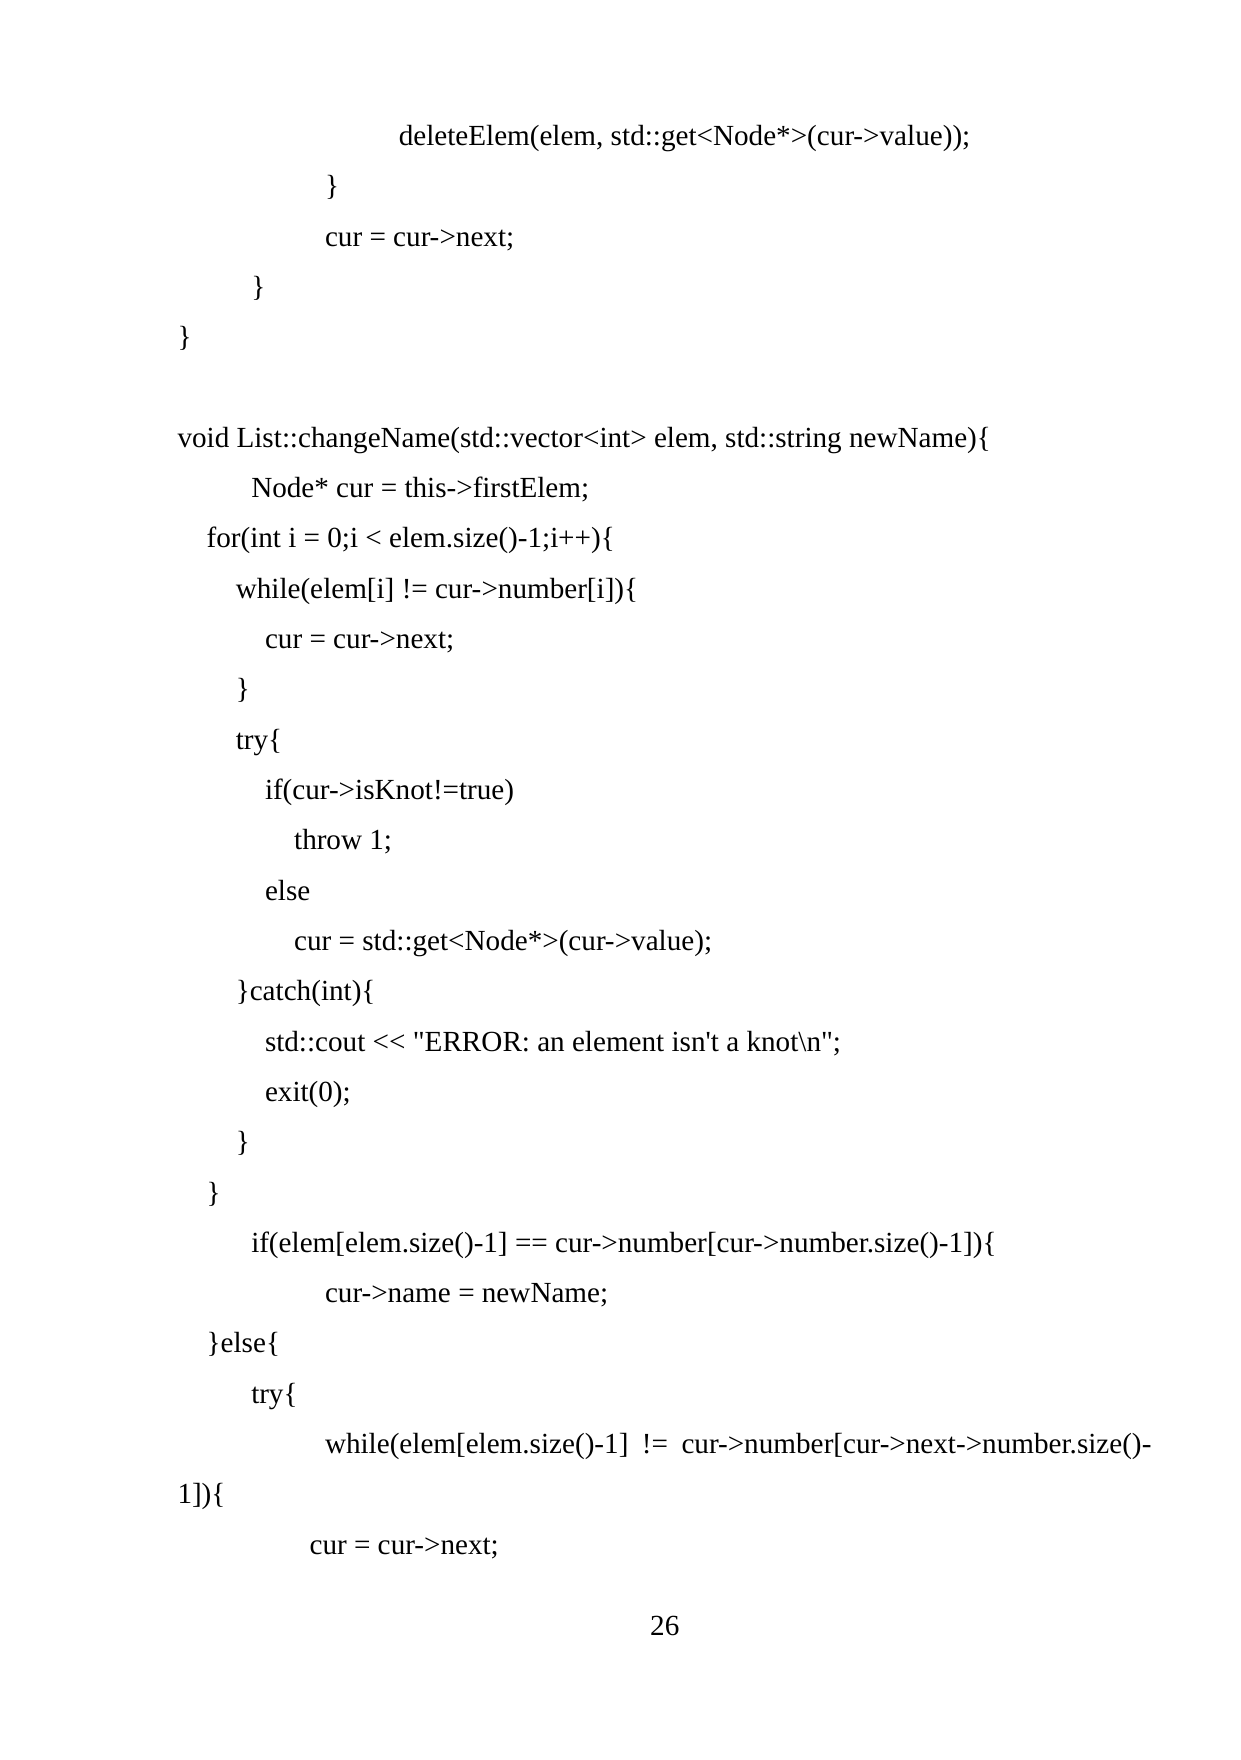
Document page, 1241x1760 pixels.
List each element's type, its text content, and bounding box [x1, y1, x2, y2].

text } [177, 168, 1152, 202]
text while(elem[elem.size()-1] != cur->number[cur->next->number.size()-1]){ [177, 1426, 1152, 1510]
text cur = cur->next; [177, 621, 1152, 655]
text std::cout << "ERROR: an element isn't a knot\n"; [177, 1024, 1152, 1057]
text } [177, 1124, 1152, 1158]
text throw 1; [177, 822, 1152, 856]
text if(elem[elem.size()-1] == cur->number[cur->number.size()-1]){ [177, 1225, 1152, 1258]
text } [177, 319, 1152, 353]
text } [177, 672, 1152, 705]
text cur->name = newName; [177, 1275, 1152, 1309]
text try{ [177, 1376, 1152, 1409]
text Node* cur = this->firstElem; [177, 470, 1152, 504]
text } [177, 1175, 1152, 1208]
text }else{ [177, 1326, 1152, 1359]
text while(elem[i] != cur->number[i]){ [177, 571, 1152, 604]
text deleteElem(elem, std::get<Node*>(cur->value)); [177, 118, 1152, 152]
text cur = cur->next; [177, 219, 1152, 252]
text try{ [177, 722, 1152, 755]
text cur = cur->next; [177, 1527, 1152, 1560]
text }catch(int){ [177, 973, 1152, 1007]
text void List::changeName(std::vector<int> elem, std::string newName){ [177, 420, 1152, 453]
text else [177, 873, 1152, 906]
text if(cur->isKnot!=true) [177, 772, 1152, 806]
text } [177, 269, 1152, 303]
text cur = std::get<Node*>(cur->value); [177, 923, 1152, 957]
text exit(0); [177, 1074, 1152, 1108]
text for(int i = 0;i < elem.size()-1;i++){ [177, 521, 1152, 554]
